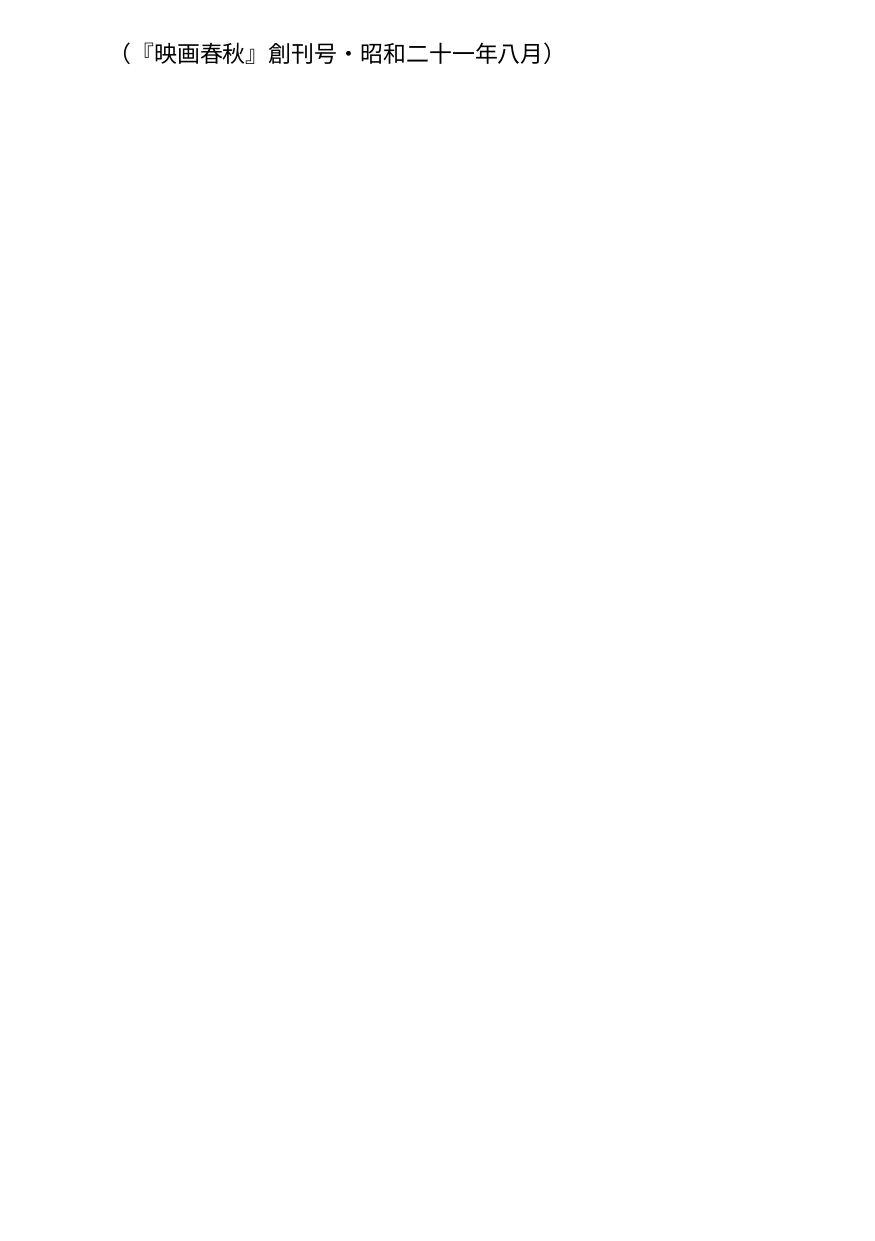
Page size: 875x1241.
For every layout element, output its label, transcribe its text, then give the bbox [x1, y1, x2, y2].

text （『映画春秋』創刊号・昭和二十一年八月） [72, 36, 802, 69]
